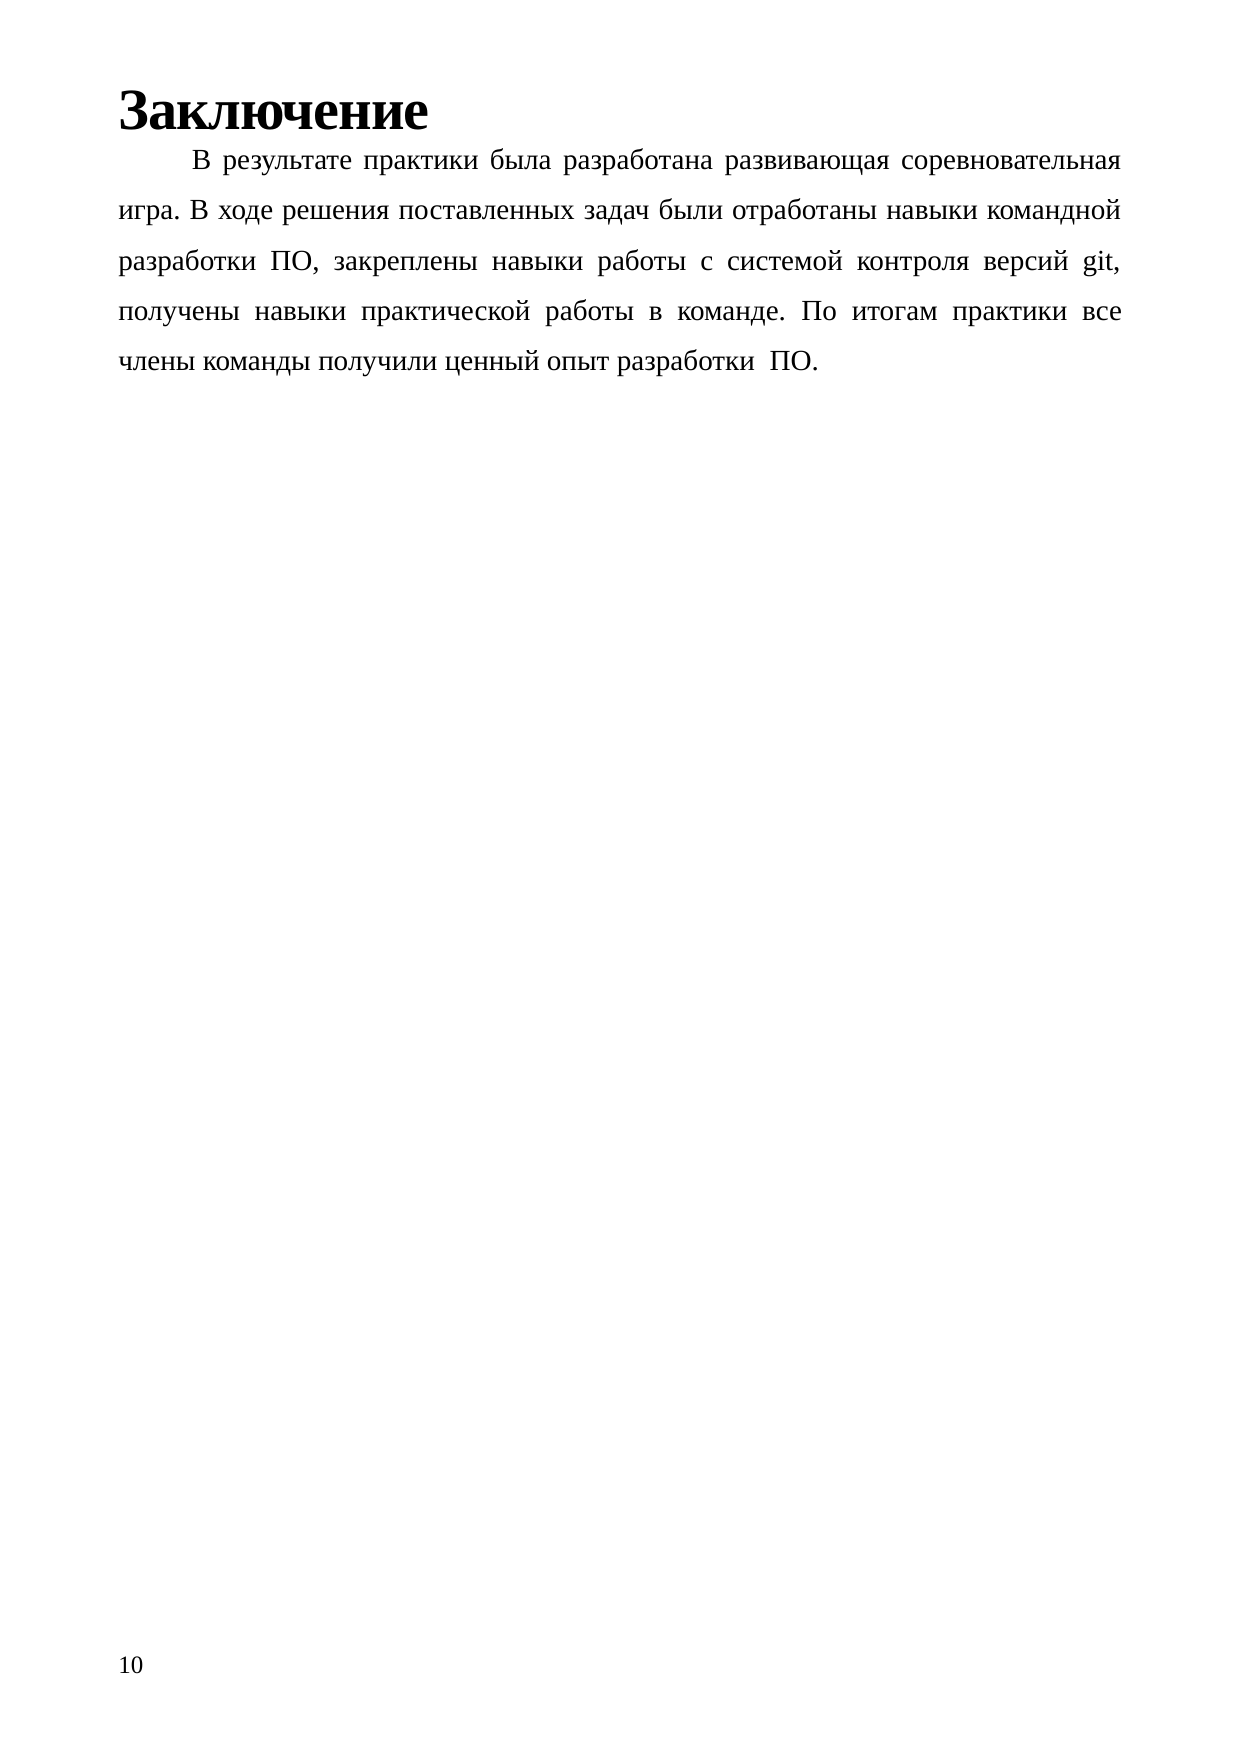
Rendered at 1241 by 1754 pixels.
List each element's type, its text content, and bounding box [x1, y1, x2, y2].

text В результате практики была разработана развивающая соревновательная игра. В ходе решения поставленных задач были отработаны навыки командной разработки ПО, закреплены навыки работы с системой контроля версий git, получены навыки практической работы в команде. По итогам практики все члены команды получили ценный опыт разработки ПО. [118, 142, 1122, 377]
subtitle Заключение [118, 75, 1122, 142]
